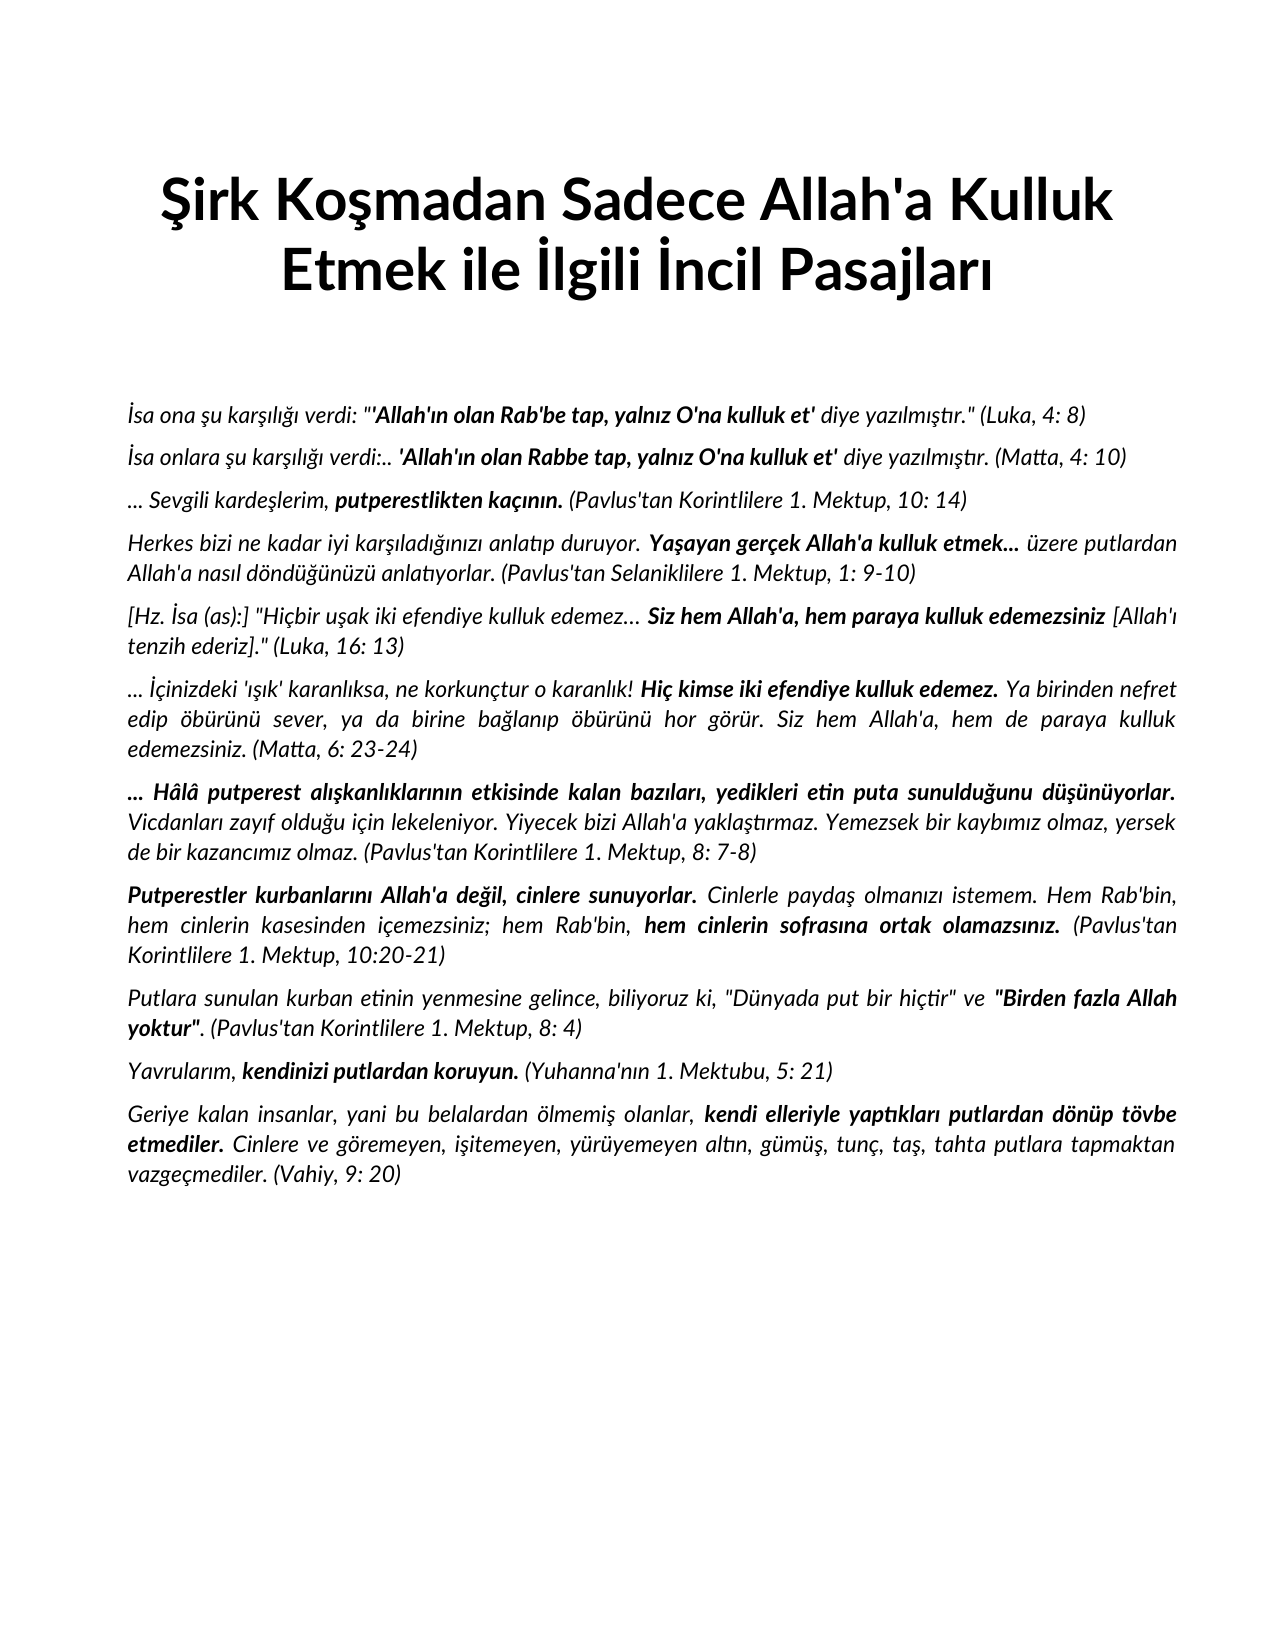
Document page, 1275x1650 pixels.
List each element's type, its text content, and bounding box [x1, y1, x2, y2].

subtitle Şirk Koşmadan Sadece Allah'a Kulluk Etmek ile İlgili İncil Pasajları [75, 162, 1200, 302]
text Putperestler kurbanlarını Allah'a değil, cinlere sunuyorlar. Cinlerle paydaş olmanızı istemem. Hem Rab'bin, hem cinlerin kasesinden içemezsiniz; hem Rab'bin, hem cinlerin sofrasına ortak olamazsınız. (Pavlus'tan Korintlilere 1. Mektup, 10:20-21) [127, 881, 1177, 968]
text ... İçinizdeki 'ışık' karanlıksa, ne korkunçtur o karanlık! Hiç kimse iki efendiye kulluk edemez. Ya birinden nefret edip öbürünü sever, ya da birine bağlanıp öbürünü hor görür. Siz hem Allah'a, hem de paraya kulluk edemezsiniz. (Matta, 6: 23-24) [127, 674, 1177, 762]
text Herkes bizi ne kadar iyi karşıladığınızı anlatıp duruyor. Yaşayan gerçek Allah'a kulluk etmek... üzere putlardan Allah'a nasıl döndüğünüzü anlatıyorlar. (Pavlus'tan Selaniklilere 1. Mektup, 1: 9-10) [127, 528, 1177, 586]
text İsa onlara şu karşılığı verdi:.. 'Allah'ın olan Rabbe tap, yalnız O'na kulluk et' diye yazılmıştır. (Matta, 4: 10) [127, 443, 1177, 471]
text Yavrularım, kendinizi putlardan koruyun. (Yuhanna'nın 1. Mektubu, 5: 21) [127, 1057, 1177, 1084]
text ... Hâlâ putperest alışkanlıklarının etkisinde kalan bazıları, yedikleri etin puta sunulduğunu düşünüyorlar. Vicdanları zayıf olduğu için lekeleniyor. Yiyecek bizi Allah'a yaklaştırmaz. Yemezsek bir kaybımız olmaz, yersek de bir kazancımız olmaz. (Pavlus'tan Korintlilere 1. Mektup, 8: 7-8) [127, 777, 1177, 865]
text İsa ona şu karşılığı verdi: "'Allah'ın olan Rab'be tap, yalnız O'na kulluk et' diye yazılmıştır." (Luka, 4: 8) [127, 400, 1177, 428]
text Putlara sunulan kurban etinin yenmesine gelince, biliyoruz ki, "Dünyada put bir hiçtir" ve "Birden fazla Allah yoktur". (Pavlus'tan Korintlilere 1. Mektup, 8: 4) [127, 984, 1177, 1041]
text ... Sevgili kardeşlerim, putperestlikten kaçının. (Pavlus'tan Korintlilere 1. Mektup, 10: 14) [127, 486, 1177, 513]
text [Hz. İsa (as):] "Hiçbir uşak iki efendiye kulluk edemez… Siz hem Allah'a, hem paraya kulluk edemezsiniz [Allah'ı tenzih ederiz]." (Luka, 16: 13) [127, 601, 1177, 659]
text Geriye kalan insanlar, yani bu belalardan ölmemiş olanlar, kendi elleriyle yaptıkları putlardan dönüp tövbe etmediler. Cinlere ve göremeyen, işitemeyen, yürüyemeyen altın, gümüş, tunç, taş, tahta putlara tapmaktan vazgeçmediler. (Vahiy, 9: 20) [127, 1099, 1177, 1187]
